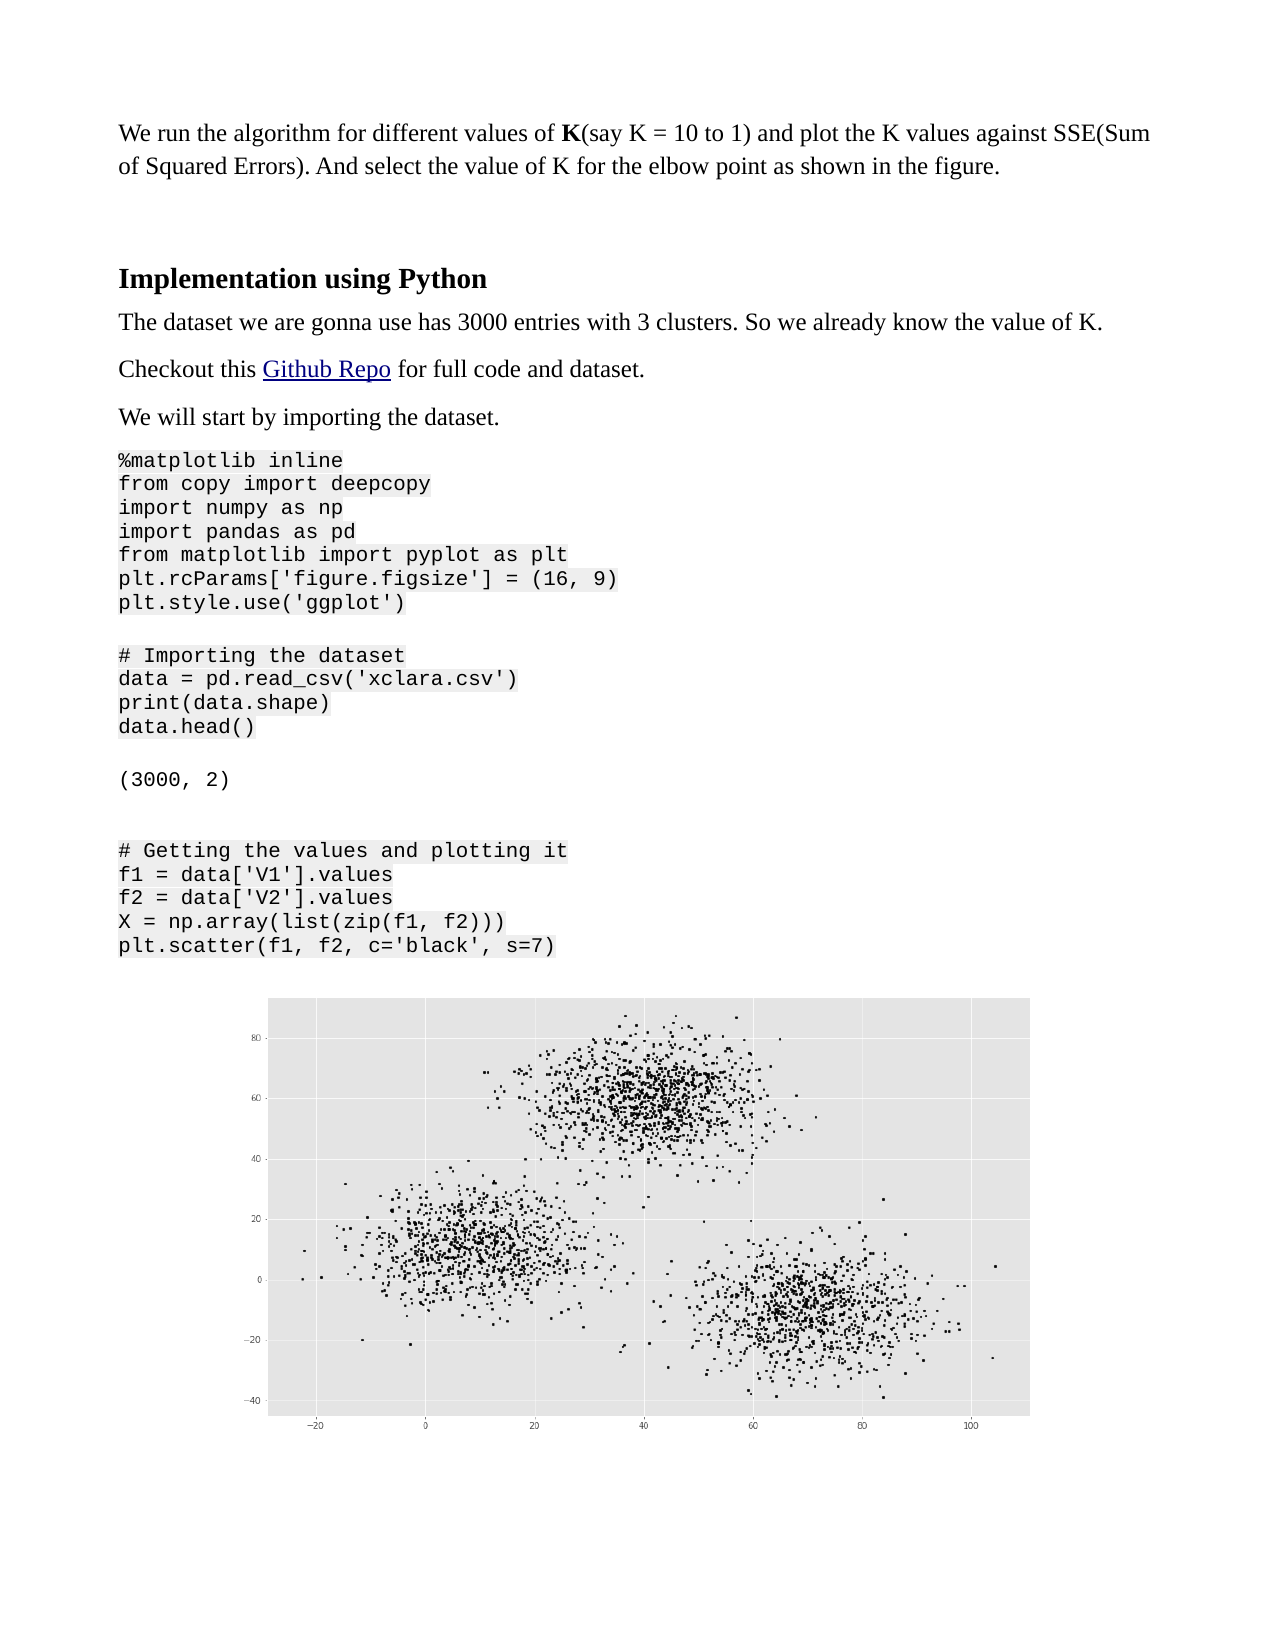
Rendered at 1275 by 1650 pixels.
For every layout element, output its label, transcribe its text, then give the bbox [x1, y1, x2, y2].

text plt.style.use('ggplot') [118, 592, 1157, 615]
text data = pd.read_csv('xclara.csv') [118, 668, 1157, 692]
text We run the algorithm for different values of K(say K = 10 to 1) and plot the K values against SSE(Sum of Squared Errors). And select the value of K for the elbow point as shown in the figure. [118, 118, 1157, 180]
text import numpy as np [118, 497, 1157, 521]
text plt.rcParams['figure.figsize'] = (16, 9) [118, 568, 1157, 592]
text import pandas as pd [118, 521, 1157, 544]
text %matplotlib inline [118, 450, 1157, 473]
text print(data.shape) [118, 692, 1157, 716]
text X = np.array(list(zip(f1, f2))) [118, 911, 1157, 935]
text from copy import deepcopy [118, 473, 1157, 497]
text f2 = data['V2'].values [118, 887, 1157, 911]
picture [237, 987, 1038, 1436]
text # Getting the values and plotting it [118, 840, 1157, 864]
text from matplotlib import pyplot as plt [118, 544, 1157, 568]
text # Importing the dataset [118, 645, 1157, 668]
text (3000, 2) [118, 769, 1157, 792]
text We will start by importing the dataset. [118, 402, 1157, 431]
text plt.scatter(f1, f2, c='black', s=7) [118, 935, 1157, 958]
text f1 = data['V1'].values [118, 864, 1157, 887]
text The dataset we are gonna use has 3000 entries with 3 clusters. So we already know the value of K. [118, 307, 1157, 336]
subtitle Implementation using Python [118, 261, 1157, 294]
text Checkout this Github Repo for full code and dataset. [118, 354, 1157, 383]
text data.head() [118, 716, 1157, 739]
